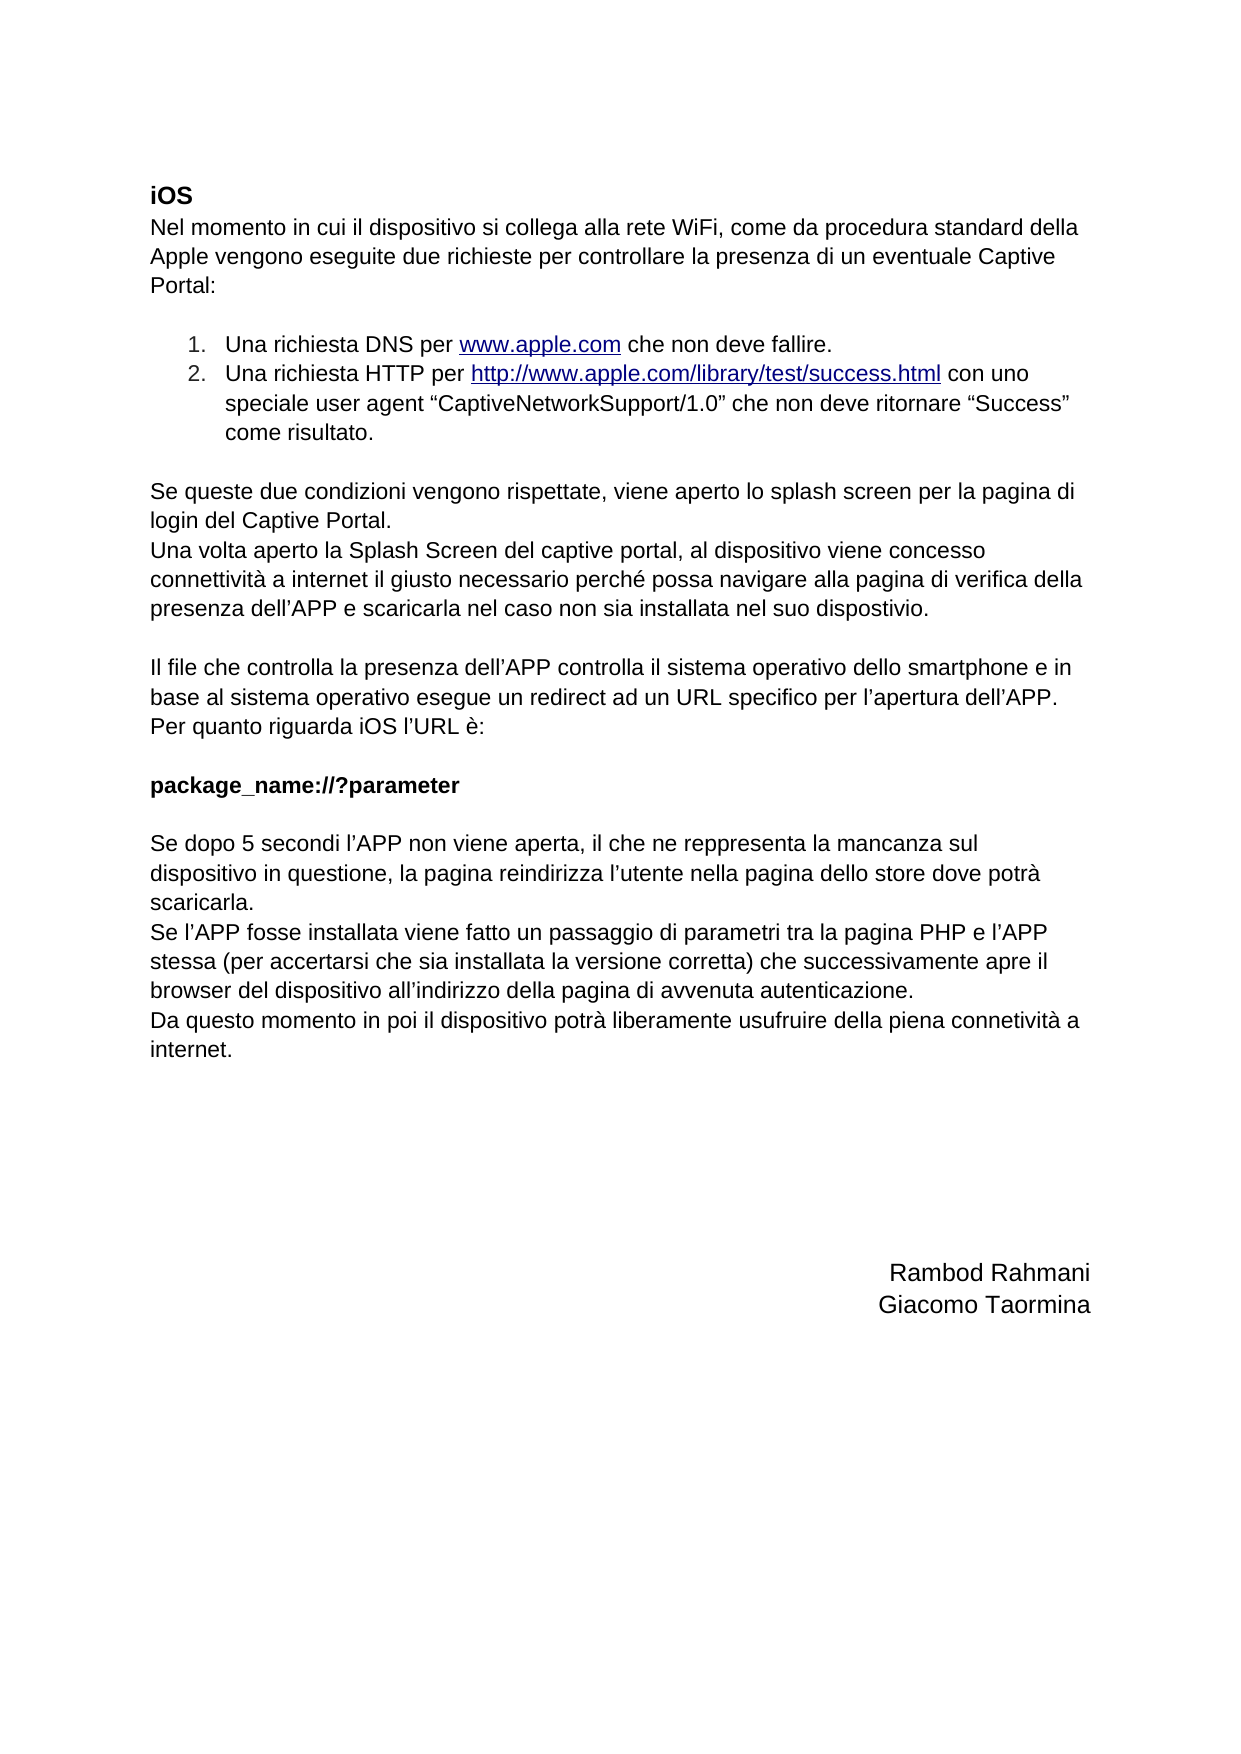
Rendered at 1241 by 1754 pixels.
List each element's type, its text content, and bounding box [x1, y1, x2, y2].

text Nel momento in cui il dispositivo si collega alla rete WiFi, come da procedura standard della Apple vengono eseguite due richieste per controllare la presenza di un eventuale Captive Portal: [150, 214, 1091, 298]
text Rambod Rahmani [150, 1258, 1091, 1286]
list Una richiesta HTTP per http://www.apple.com/library/test/success.html con uno speciale user agent “CaptiveNetworkSupport/1.0” che non deve ritornare “Success” come risultato. [187, 361, 1091, 445]
text Da questo momento in poi il dispositivo potrà liberamente usufruire della piena connetività a internet. [150, 1007, 1091, 1062]
list Una richiesta DNS per www.apple.com che non deve fallire. [187, 332, 1091, 357]
text Se l’APP fosse installata viene fatto un passaggio di parametri tra la pagina PHP e l’APP stessa (per accertarsi che sia installata la versione corretta) che successivamente apre il browser del dispositivo all’indirizzo della pagina di avvenuta autenticazione. [150, 919, 1091, 1003]
text Se dopo 5 secondi l’APP non viene aperta, il che ne reppresenta la mancanza sul dispositivo in questione, la pagina reindirizza l’utente nella pagina dello store dove potrà scaricarla. [150, 831, 1091, 915]
text Se queste due condizioni vengono rispettate, viene aperto lo splash screen per la pagina di login del Captive Portal. [150, 478, 1091, 533]
text Giacomo Taormina [150, 1291, 1091, 1318]
text Una volta aperto la Splash Screen del captive portal, al dispositivo viene concesso connettività a internet il giusto necessario perché possa navigare alla pagina di verifica della presenza dell’APP e scaricarla nel caso non sia installata nel suo dispostivio. [150, 537, 1091, 622]
text package_name://?parameter [150, 772, 1091, 798]
text Per quanto riguarda iOS l’URL è: [150, 713, 1091, 739]
text Il file che controlla la presenza dell’APP controlla il sistema operativo dello smartphone e in base al sistema operativo esegue un redirect ad un URL specifico per l’apertura dell’APP. [150, 655, 1091, 710]
text iOS [150, 182, 1091, 210]
